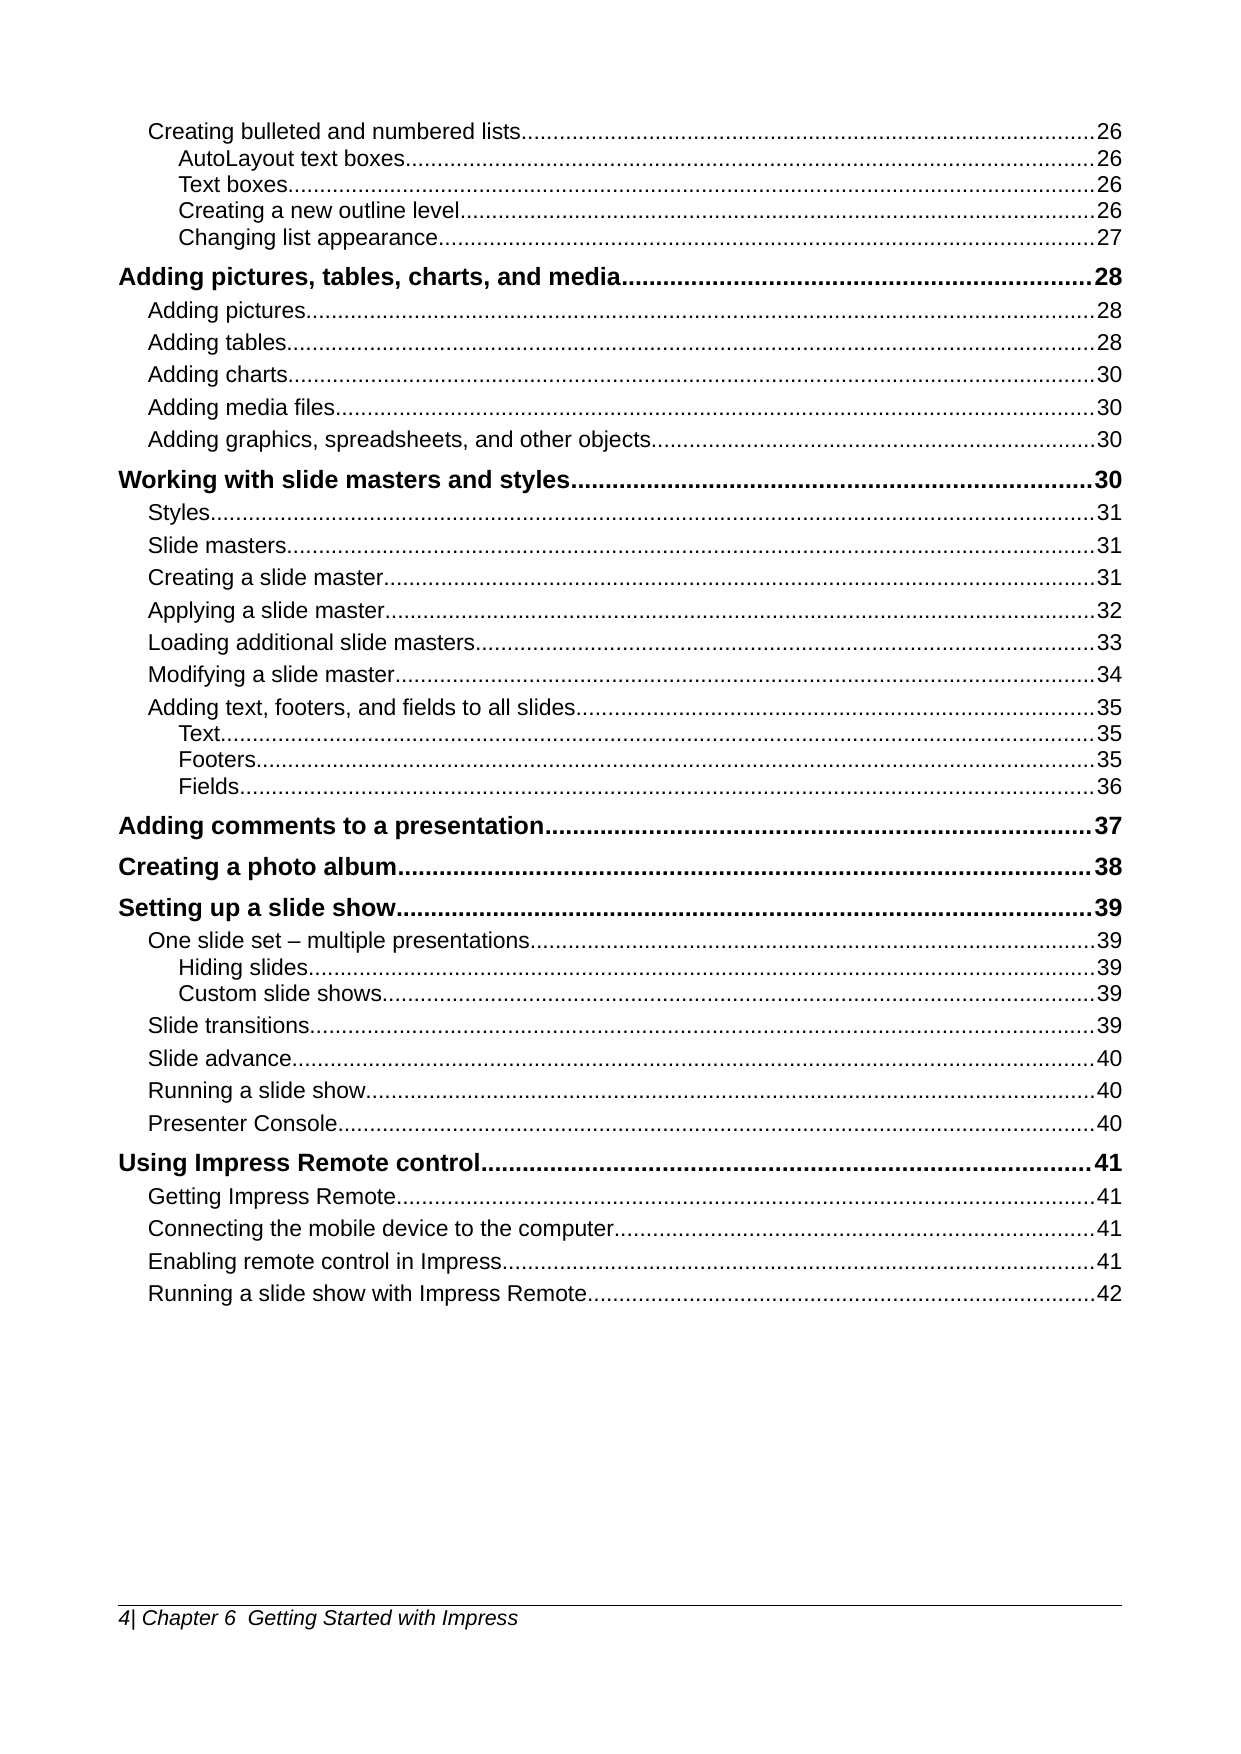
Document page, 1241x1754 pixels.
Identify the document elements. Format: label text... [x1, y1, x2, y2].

text Connecting the mobile device to the computer 41 [148, 1215, 1122, 1242]
text Working with slide masters and styles 30 [118, 464, 1122, 493]
text Adding charts 30 [148, 361, 1122, 388]
text Text boxes 26 [178, 171, 1122, 197]
text Footers 35 [178, 746, 1122, 773]
text Applying a slide master 32 [148, 597, 1122, 623]
text Adding pictures, tables, charts, and media 28 [118, 262, 1122, 291]
text Fields 36 [178, 773, 1122, 799]
text Slide masters 31 [148, 532, 1122, 558]
text Adding pictures 28 [148, 297, 1122, 323]
text Setting up a slide show 39 [118, 893, 1122, 921]
text Modifying a slide master 34 [148, 661, 1122, 688]
text Adding graphics, spreadsheets, and other objects 30 [148, 426, 1122, 453]
text Running a slide show with Impress Remote 42 [148, 1280, 1122, 1306]
text Hiding slides 39 [178, 954, 1122, 980]
text Slide advance 40 [148, 1045, 1122, 1071]
text Creating bulleted and numbered lists 26 [148, 118, 1122, 144]
text Creating a photo album 38 [118, 852, 1122, 881]
text Enabling remote control in Impress 41 [148, 1248, 1122, 1274]
text Slide transitions 39 [148, 1012, 1122, 1039]
text Adding comments to a presentation 37 [118, 811, 1122, 840]
text Using Impress Remote control 41 [118, 1148, 1122, 1177]
text Styles 31 [148, 499, 1122, 526]
text Creating a slide master 31 [148, 564, 1122, 591]
text Creating a new outline level 26 [178, 197, 1122, 223]
text Custom slide shows 39 [178, 980, 1122, 1006]
text Loading additional slide masters 33 [148, 629, 1122, 655]
text Changing list appearance 27 [178, 223, 1122, 250]
text Presenter Console 40 [148, 1110, 1122, 1136]
text Adding tables 28 [148, 329, 1122, 355]
text Text 35 [178, 720, 1122, 746]
text One slide set – multiple presentations 39 [148, 927, 1122, 954]
text Adding media files 30 [148, 394, 1122, 420]
text Getting Impress Remote 41 [148, 1183, 1122, 1209]
text AutoLayout text boxes 26 [178, 144, 1122, 171]
text Adding text, footers, and fields to all slides 35 [148, 694, 1122, 720]
text Running a slide show 40 [148, 1077, 1122, 1104]
